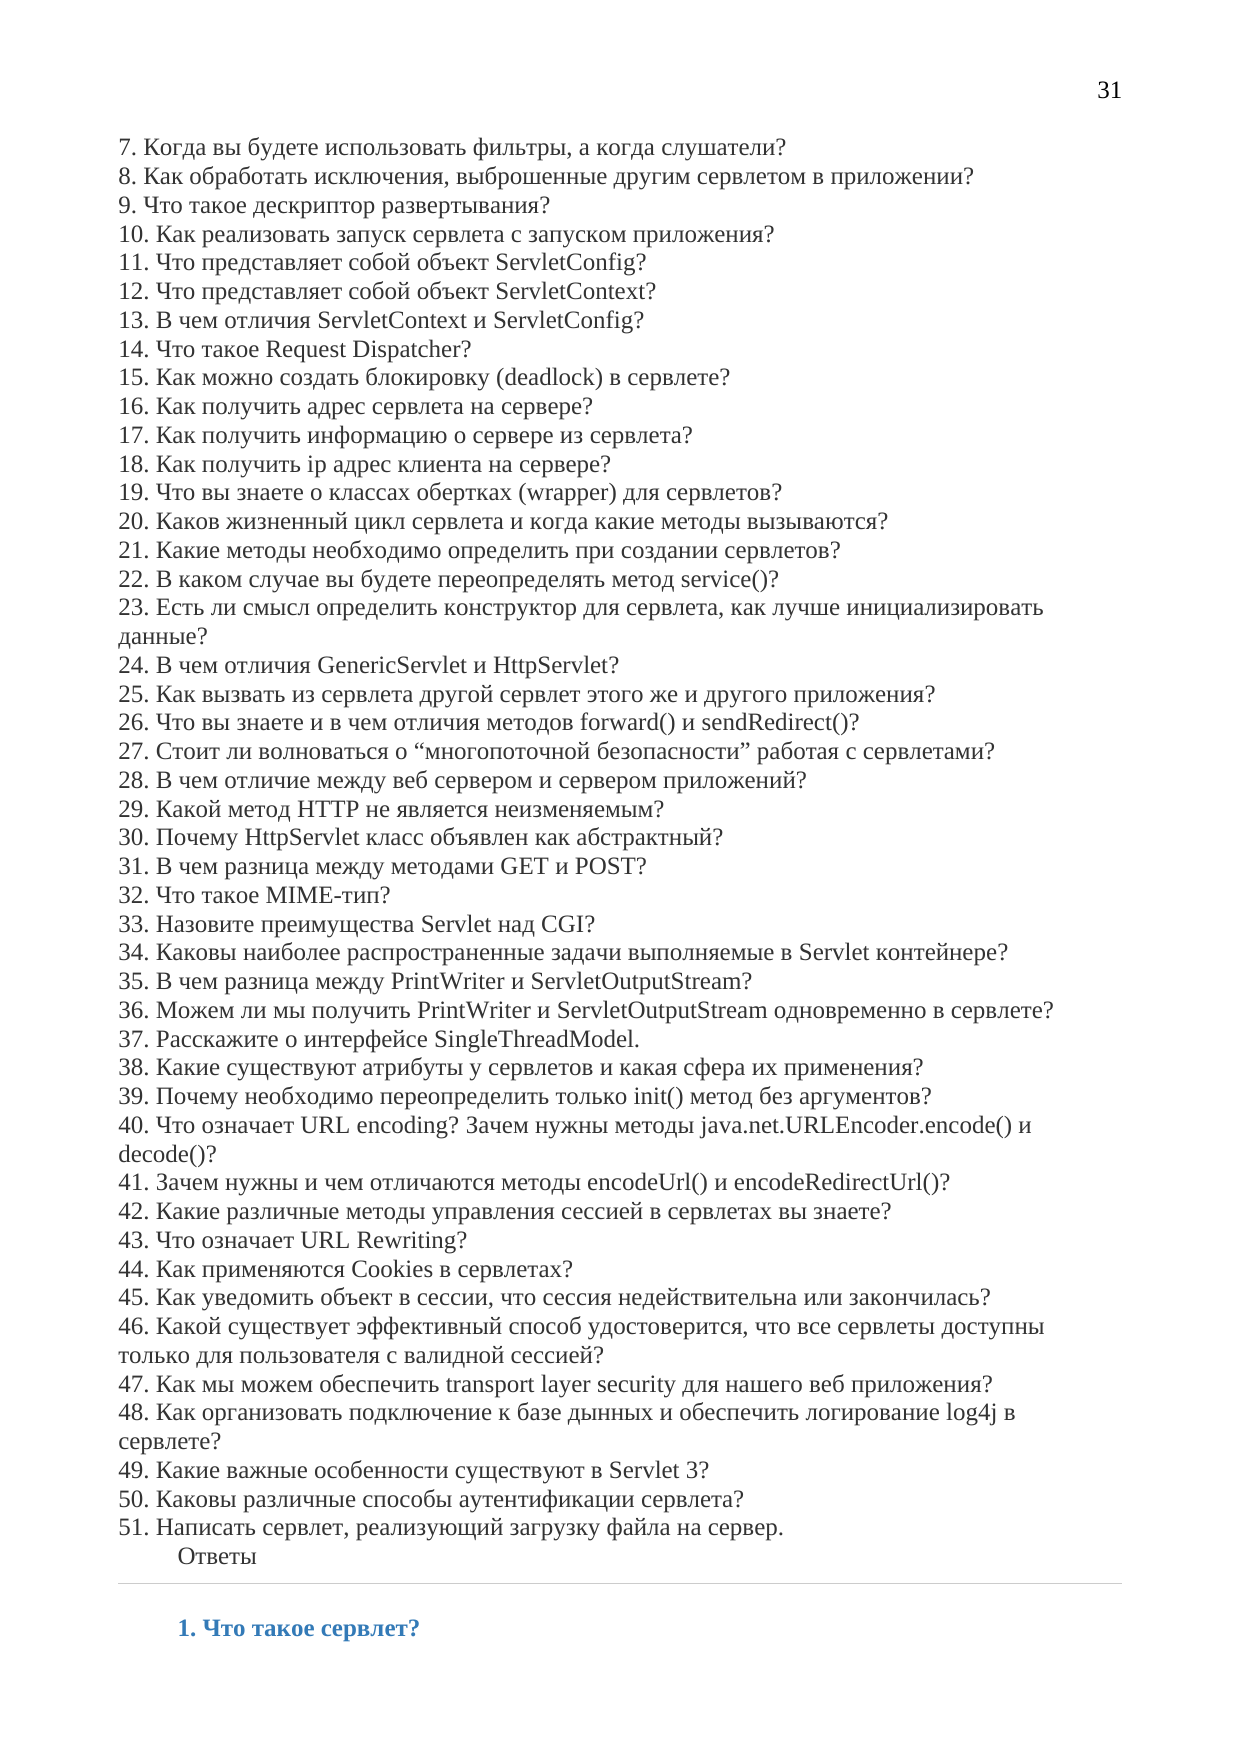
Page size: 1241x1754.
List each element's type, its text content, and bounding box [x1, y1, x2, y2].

subtitle 1. Что такое сервлет? [118, 1613, 1122, 1642]
text 31. В чем разница между методами GET и POST? 32. Что такое MIME-тип? 33. Назовите преимущества Servlet над CGI? 34. Каковы наиболее распространенные задачи выполняемые в Servlet контейнере? 35. В чем разница между PrintWriter и ServletOutputStream? 36. Можем ли мы получить PrintWriter и ServletOutputStream одновременно в сервлете? 37. Расскажите о интерфейсе SingleThreadModel. 38. Какие существуют атрибуты у сервлетов и какая сфера их применения? 39. Почему необходимо переопределить только init() метод без аргументов? 40. Что означает URL encoding? Зачем нужны методы java.net.URLEncoder.encode() и decode()? 41. Зачем нужны и чем отличаются методы encodeUrl() и encodeRedirectUrl()? 42. Какие различные методы управления сессией в сервлетах вы знаете? 43. Что означает URL Rewriting? 44. Как применяются Cookies в сервлетах? 45. Как уведомить объект в сессии, что сессия недействительна или закончилась? 46. Какой существует эффективный способ удостоверится, что все сервлеты доступны только для пользователя с валидной сессией? 47. Как мы можем обеспечить transport layer security для нашего веб приложения? 48. Как организовать подключение к базе дынных и обеспечить логирование log4j в сервлете? 49. Какие важные особенности существуют в Servlet 3? 50. Каковы различные способы аутентификации сервлета? 51. Написать сервлет, реализующий загрузку файла на сервер. [118, 851, 1122, 1541]
subtitle Ответы [118, 1541, 1122, 1583]
text 7. Когда вы будете использовать фильтры, а когда слушатели? 8. Как обработать исключения, выброшенные другим сервлетом в приложении? 9. Что такое дескриптор развертывания? 10. Как реализовать запуск сервлета с запуском приложения? 11. Что представляет собой объект ServletConfig? 12. Что представляет собой объект ServletContext? 13. В чем отличия ServletContext и ServletConfig? 14. Что такое Request Dispatcher? 15. Как можно создать блокировку (deadlock) в сервлете? 16. Как получить адрес сервлета на сервере? 17. Как получить информацию о сервере из сервлета? 18. Как получить ip адрес клиента на сервере? 19. Что вы знаете о классах обертках (wrapper) для сервлетов? 20. Каков жизненный цикл сервлета и когда какие методы вызываются? 21. Какие методы необходимо определить при создании сервлетов? 22. В каком случае вы будете переопределять метод service()? 23. Есть ли смысл определить конструктор для сервлета, как лучше инициализировать данные? 24. В чем отличия GenericServlet и HttpServlet? 25. Как вызвать из сервлета другой сервлет этого же и другого приложения? 26. Что вы знаете и в чем отличия методов forward() и sendRedirect()? 27. Стоит ли волноваться о “многопоточной безопасности” работая с сервлетами? 28. В чем отличие между веб сервером и сервером приложений? 29. Какой метод HTTP не является неизменяемым? 30. Почему HttpServlet класс объявлен как абстрактный? [118, 132, 1122, 851]
